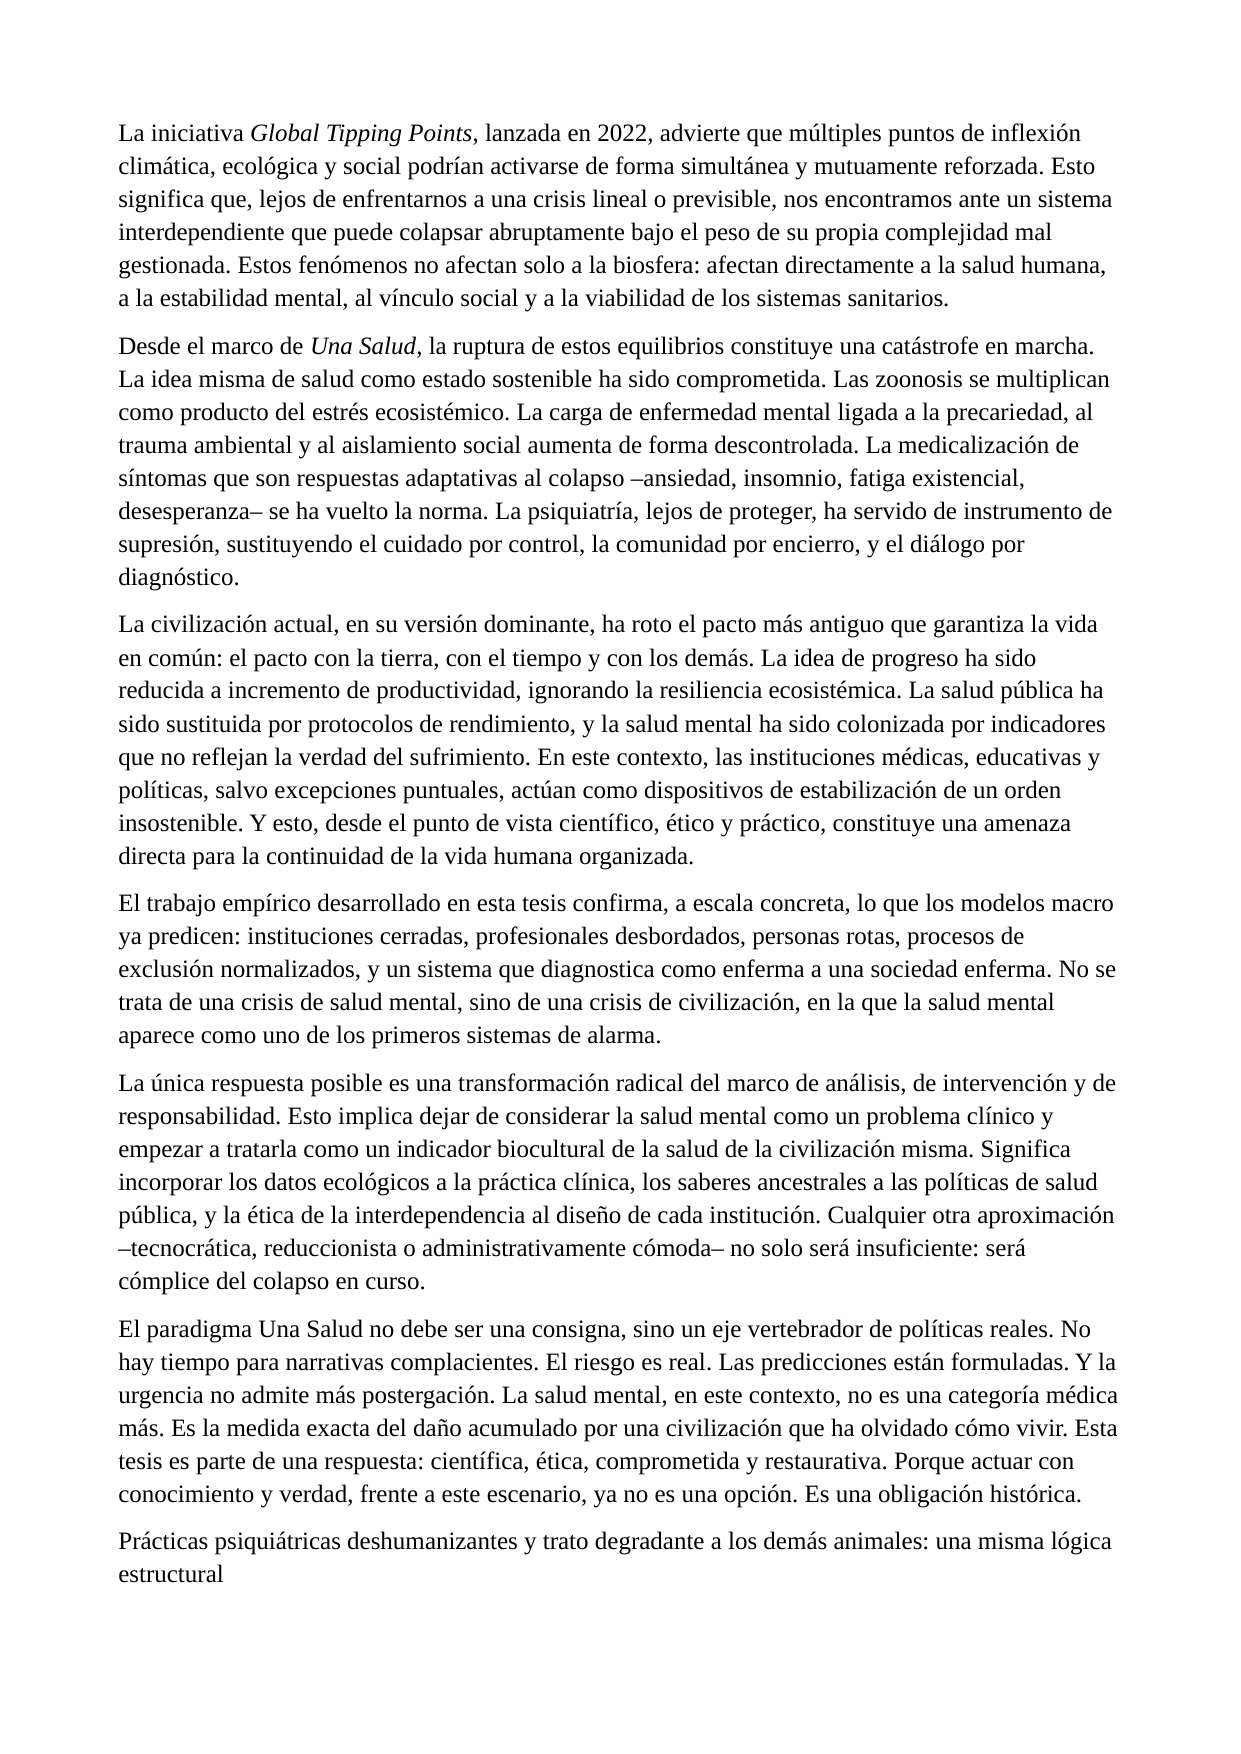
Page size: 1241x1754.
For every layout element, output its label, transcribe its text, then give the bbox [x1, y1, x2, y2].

text El paradigma Una Salud no debe ser una consigna, sino un eje vertebrador de políticas reales. No hay tiempo para narrativas complacientes. El riesgo es real. Las predicciones están formuladas. Y la urgencia no admite más postergación. La salud mental, en este contexto, no es una categoría médica más. Es la medida exacta del daño acumulado por una civilización que ha olvidado cómo vivir. Esta tesis es parte de una respuesta: científica, ética, comprometida y restaurativa. Porque actuar con conocimiento y verdad, frente a este escenario, ya no es una opción. Es una obligación histórica. [118, 1314, 1122, 1508]
text La civilización actual, en su versión dominante, ha roto el pacto más antiguo que garantiza la vida en común: el pacto con la tierra, con el tiempo y con los demás. La idea de progreso ha sido reducida a incremento de productividad, ignorando la resiliencia ecosistémica. La salud pública ha sido sustituida por protocolos de rendimiento, y la salud mental ha sido colonizada por indicadores que no reflejan la verdad del sufrimiento. En este contexto, las instituciones médicas, educativas y políticas, salvo excepciones puntuales, actúan como dispositivos de estabilización de un orden insostenible. Y esto, desde el punto de vista científico, ético y práctico, constituye una amenaza directa para la continuidad de la vida humana organizada. [118, 609, 1122, 869]
text El trabajo empírico desarrollado en esta tesis confirma, a escala concreta, lo que los modelos macro ya predicen: instituciones cerradas, profesionales desbordados, personas rotas, procesos de exclusión normalizados, y un sistema que diagnostica como enferma a una sociedad enferma. No se trata de una crisis de salud mental, sino de una crisis de civilización, en la que la salud mental aparece como uno de los primeros sistemas de alarma. [118, 888, 1122, 1049]
text La única respuesta posible es una transformación radical del marco de análisis, de intervención y de responsabilidad. Esto implica dejar de considerar la salud mental como un problema clínico y empezar a tratarla como un indicador biocultural de la salud de la civilización misma. Significa incorporar los datos ecológicos a la práctica clínica, los saberes ancestrales a las políticas de salud pública, y la ética de la interdependencia al diseño de cada institución. Cualquier otra aproximación –tecnocrática, reduccionista o administrativamente cómoda– no solo será insuficiente: será cómplice del colapso en curso. [118, 1068, 1122, 1295]
text Prácticas psiquiátricas deshumanizantes y trato degradante a los demás animales: una misma lógica estructural [118, 1526, 1122, 1588]
text La iniciativa Global Tipping Points, lanzada en 2022, advierte que múltiples puntos de inflexión climática, ecológica y social podrían activarse de forma simultánea y mutuamente reforzada. Esto significa que, lejos de enfrentarnos a una crisis lineal o previsible, nos encontramos ante un sistema interdependiente que puede colapsar abruptamente bajo el peso de su propia complejidad mal gestionada. Estos fenómenos no afectan solo a la biosfera: afectan directamente a la salud humana, a la estabilidad mental, al vínculo social y a la viabilidad de los sistemas sanitarios. [118, 118, 1122, 312]
text Desde el marco de Una Salud, la ruptura de estos equilibrios constituye una catástrofe en marcha. La idea misma de salud como estado sostenible ha sido comprometida. Las zoonosis se multiplican como producto del estrés ecosistémico. La carga de enfermedad mental ligada a la precariedad, al trauma ambiental y al aislamiento social aumenta de forma descontrolada. La medicalización de síntomas que son respuestas adaptativas al colapso –ansiedad, insomnio, fatiga existencial, desesperanza– se ha vuelto la norma. La psiquiatría, lejos de proteger, ha servido de instrumento de supresión, sustituyendo el cuidado por control, la comunidad por encierro, y el diálogo por diagnóstico. [118, 331, 1122, 591]
